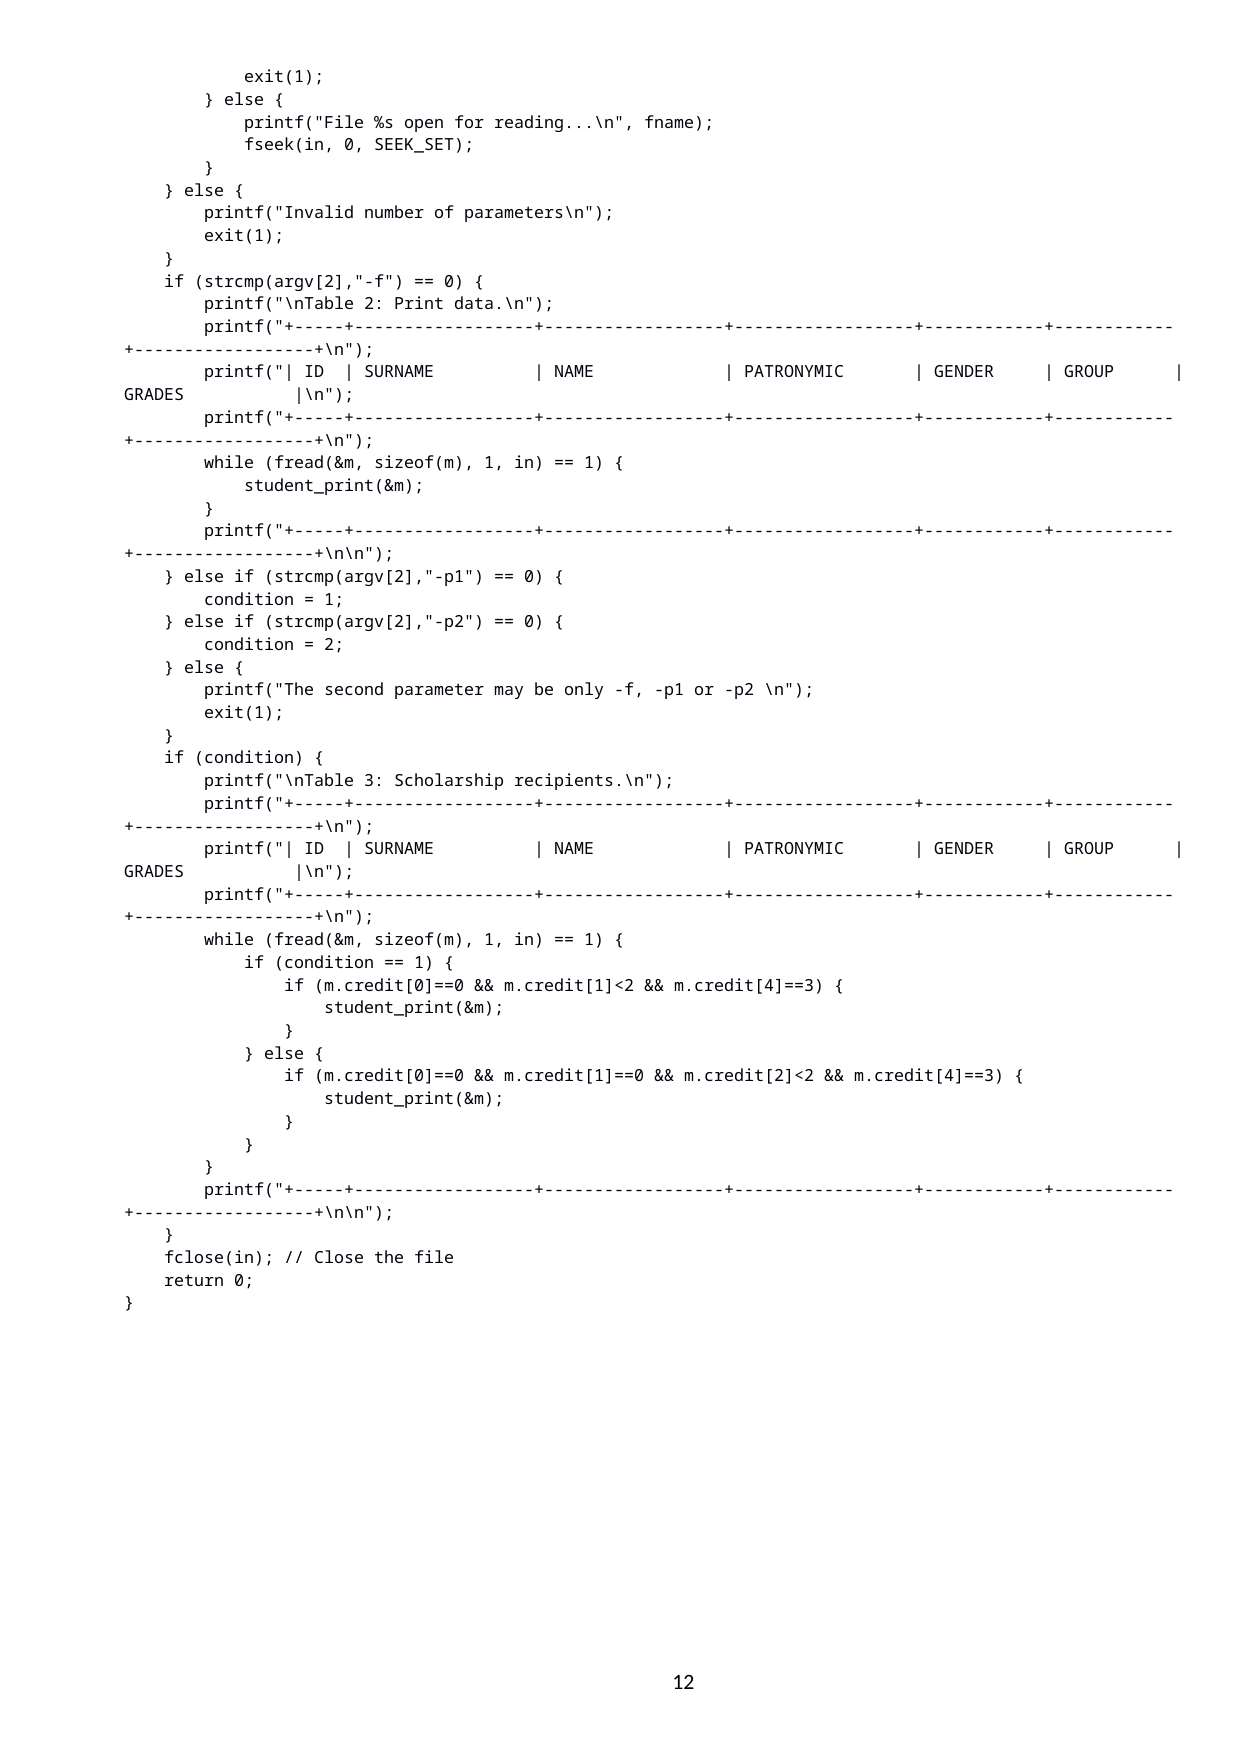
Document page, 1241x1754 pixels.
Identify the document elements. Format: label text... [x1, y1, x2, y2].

table_cell exit(1); } else { printf("File %s open for reading...\n", fname); fseek(in, 0, SEEK_SET); } } else { printf("Invalid number of parameters\n"); exit(1); } if (strcmp(argv[2],"-f") == 0) { printf("\nTable 2: Print data.\n"); printf("+-----+------------------+------------------+------------------+------------+------------+------------------+\n"); printf("| ID | SURNAME | NAME | PATRONYMIC | GENDER | GROUP | GRADES |\n"); printf("+-----+------------------+------------------+------------------+------------+------------+------------------+\n"); while (fread(&m, sizeof(m), 1, in) == 1) { student_print(&m); } printf("+-----+------------------+------------------+------------------+------------+------------+------------------+\n\n"); } else if (strcmp(argv[2],"-p1") == 0) { condition = 1; } else if (strcmp(argv[2],"-p2") == 0) { condition = 2; } else { printf("The second parameter may be only -f, -p1 or -p2 \n"); exit(1); } if (condition) { printf("\nTable 3: Scholarship recipients.\n"); printf("+-----+------------------+------------------+------------------+------------+------------+------------------+\n"); printf("| ID | SURNAME | NAME | PATRONYMIC | GENDER | GROUP | GRADES |\n"); printf("+-----+------------------+------------------+------------------+------------+------------+------------------+\n"); while (fread(&m, sizeof(m), 1, in) == 1) { if (condition == 1) { if (m.credit[0]==0 && m.credit[1]<2 && m.credit[4]==3) { student_print(&m); } } else { if (m.credit[0]==0 && m.credit[1]==0 && m.credit[2]<2 && m.credit[4]==3) { student_print(&m); } } } printf("+-----+------------------+------------------+------------------+------------+------------+------------------+\n\n"); } fclose(in); // Close the file return 0; } [118, 59, 1211, 1319]
